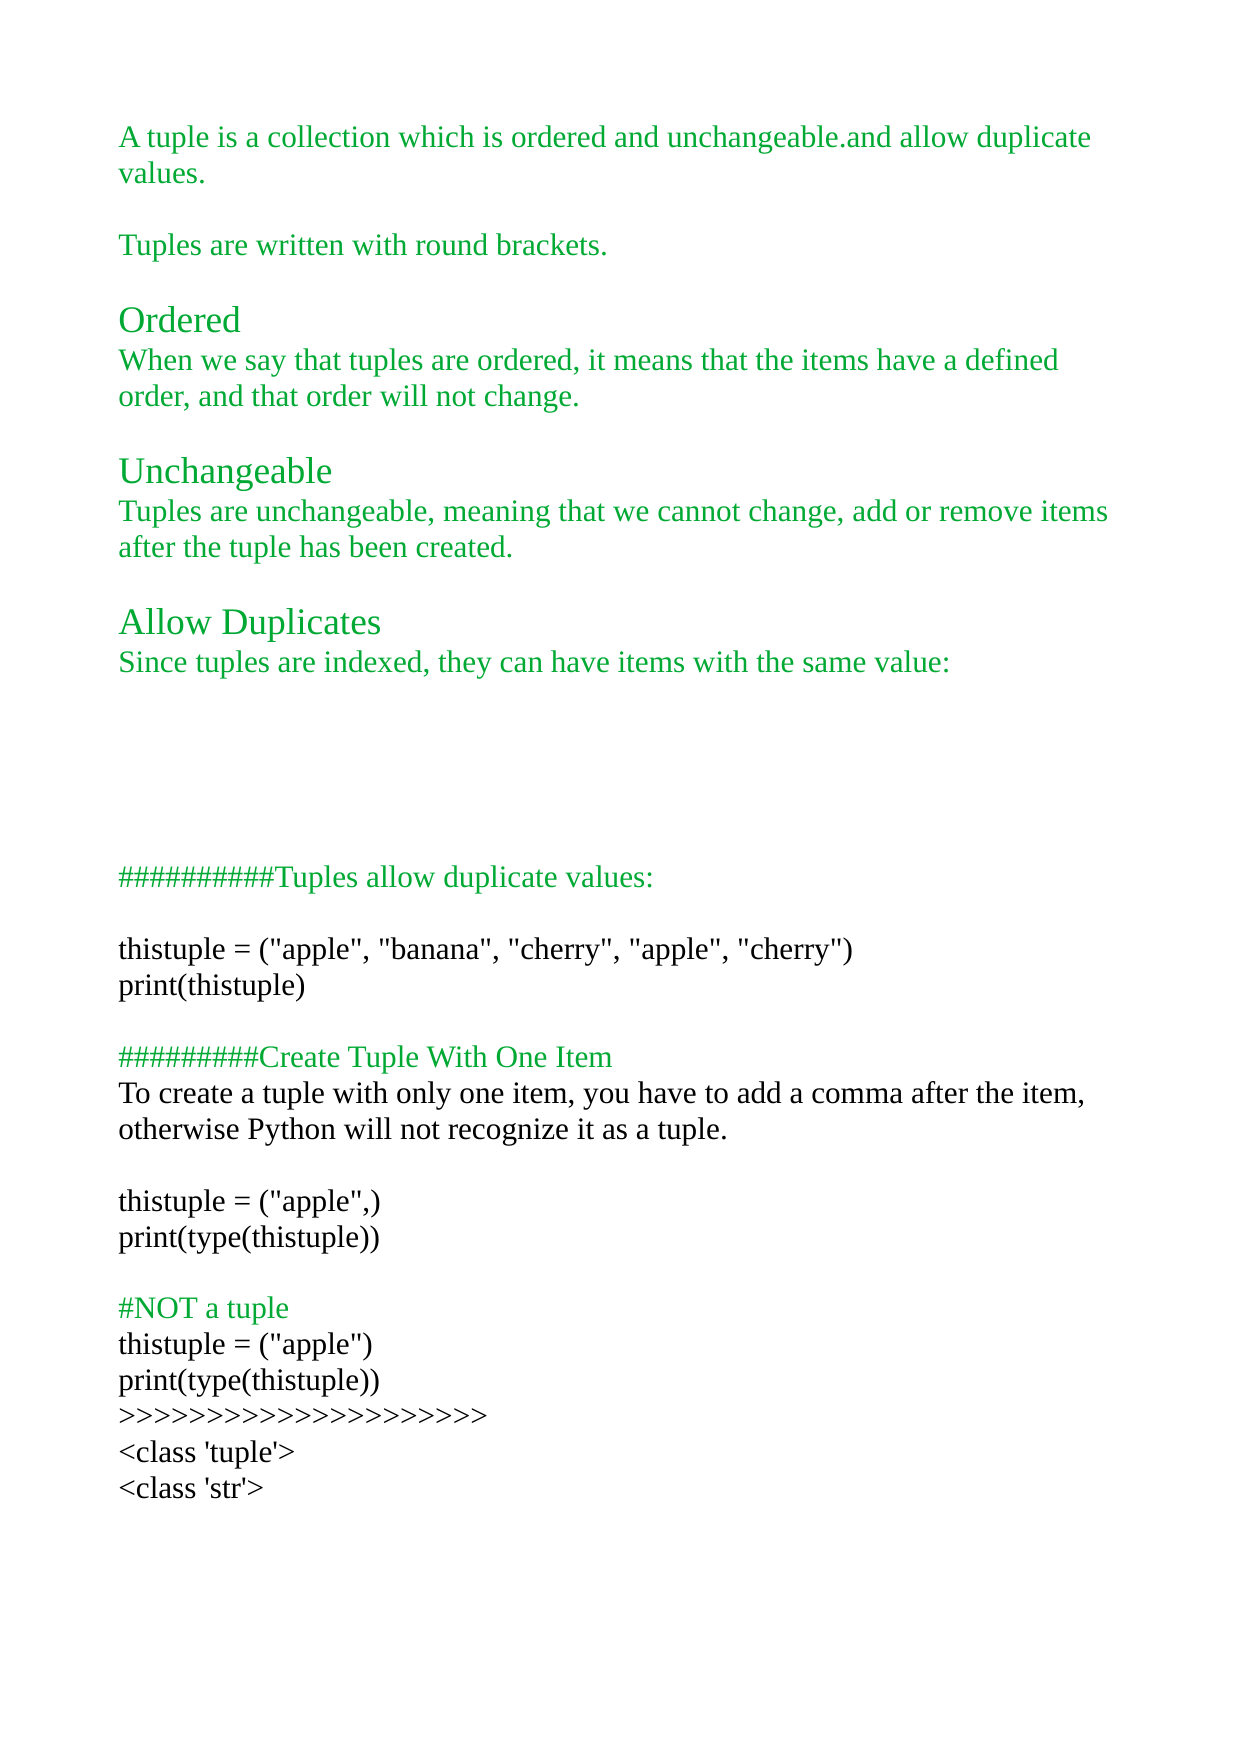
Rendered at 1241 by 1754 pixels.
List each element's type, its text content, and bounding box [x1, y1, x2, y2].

text When we say that tuples are ordered, it means that the items have a defined order, and that order will not change. [118, 341, 1122, 413]
text print(thistuple) [118, 966, 1122, 1002]
text print(type(thistuple)) [118, 1362, 1122, 1397]
text Since tuples are indexed, they can have items with the same value: [118, 643, 1122, 679]
text Ordered [118, 298, 1122, 341]
text Allow Duplicates [118, 600, 1122, 643]
text #NOT a tuple [118, 1290, 1122, 1326]
text thistuple = ("apple") [118, 1326, 1122, 1362]
text Tuples are unchangeable, meaning that we cannot change, add or remove items after the tuple has been created. [118, 492, 1122, 564]
text To create a tuple with only one item, you have to add a comma after the item, otherwise Python will not recognize it as a tuple. [118, 1074, 1122, 1146]
text A tuple is a collection which is ordered and unchangeable.and allow duplicate values. [118, 118, 1122, 190]
text Tuples are written with round brackets. [118, 226, 1122, 262]
text <class 'tuple'> [118, 1433, 1122, 1469]
text >>>>>>>>>>>>>>>>>>>>> [118, 1397, 1122, 1433]
text thistuple = ("apple",) [118, 1182, 1122, 1218]
text thistuple = ("apple", "banana", "cherry", "apple", "cherry") [118, 930, 1122, 966]
text print(type(thistuple)) [118, 1218, 1122, 1254]
text <class 'str'> [118, 1469, 1122, 1505]
text Unchangeable [118, 449, 1122, 492]
text ##########Tuples allow duplicate values: [118, 858, 1122, 894]
text #########Create Tuple With One Item [118, 1038, 1122, 1074]
